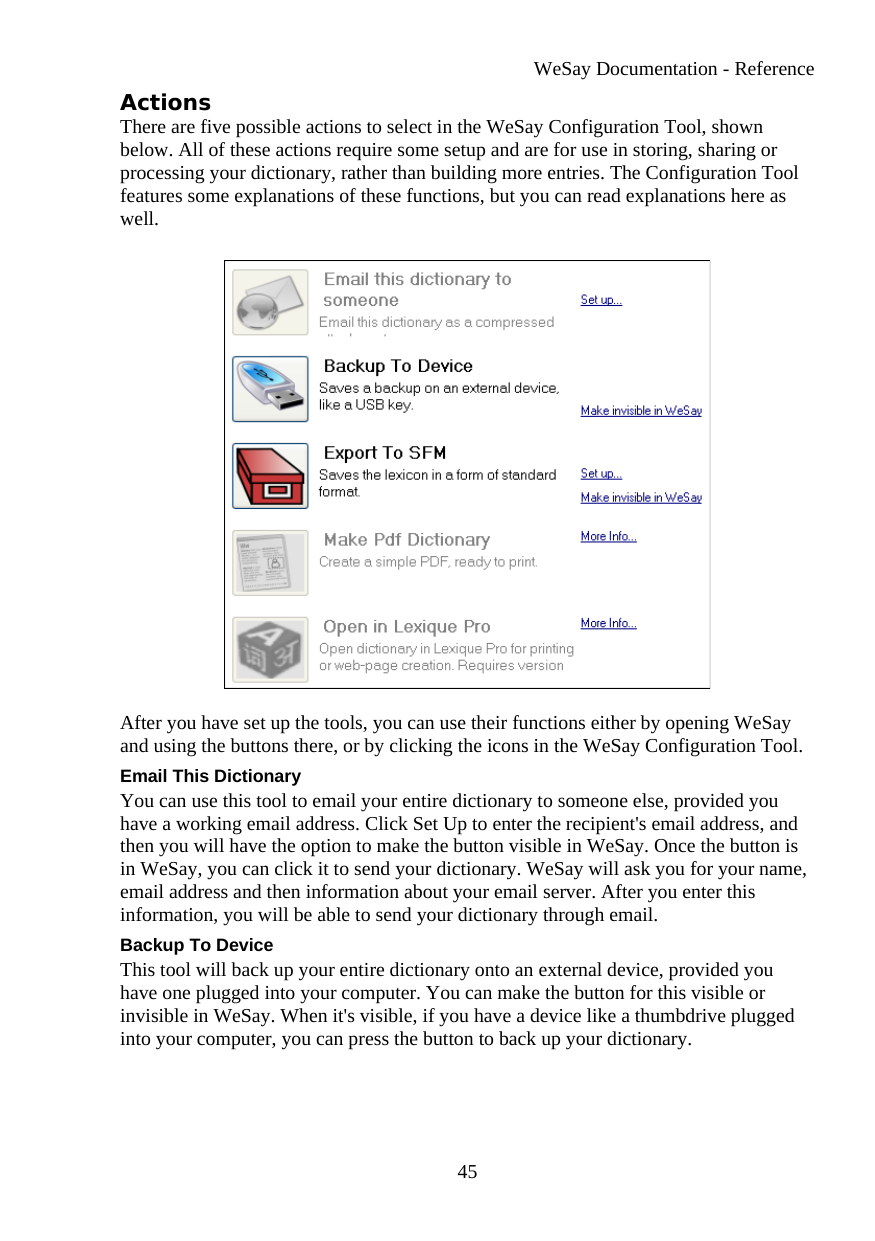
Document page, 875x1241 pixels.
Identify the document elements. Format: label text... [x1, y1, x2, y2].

subtitle Backup To Device [120, 935, 814, 955]
text This tool will back up your entire dictionary onto an external device, provided you have one plugged into your computer. You can make the button for this visible or invisible in WeSay. When it's visible, if you have a device like a thumbdrive plugged into your computer, you can press the button to back up your dictionary. [120, 958, 814, 1049]
subtitle Actions [120, 90, 814, 115]
subtitle Email This Dictionary [120, 765, 814, 786]
text You can use this tool to email your entire dictionary to someone else, provided you have a working email address. Click Set Up to enter the recipient's email address, and then you will have the option to make the button visible in WeSay. Once the button is in WeSay, you can click it to send your dictionary. WeSay will ask you for your name, email address and then information about your email server. After you enter this information, you will be able to send your dictionary through email. [120, 789, 814, 926]
picture [224, 260, 711, 689]
text There are five possible actions to select in the WeSay Configuration Tool, shown below. All of these actions require some setup and are for use in storing, sharing or processing your dictionary, rather than building more entries. The Configuration Tool features some explanations of these functions, but you can read explanations here as well. [120, 115, 814, 229]
text After you have set up the tools, you can use their functions either by opening WeSay and using the buttons there, or by clicking the icons in the WeSay Configuration Tool. [120, 238, 814, 756]
